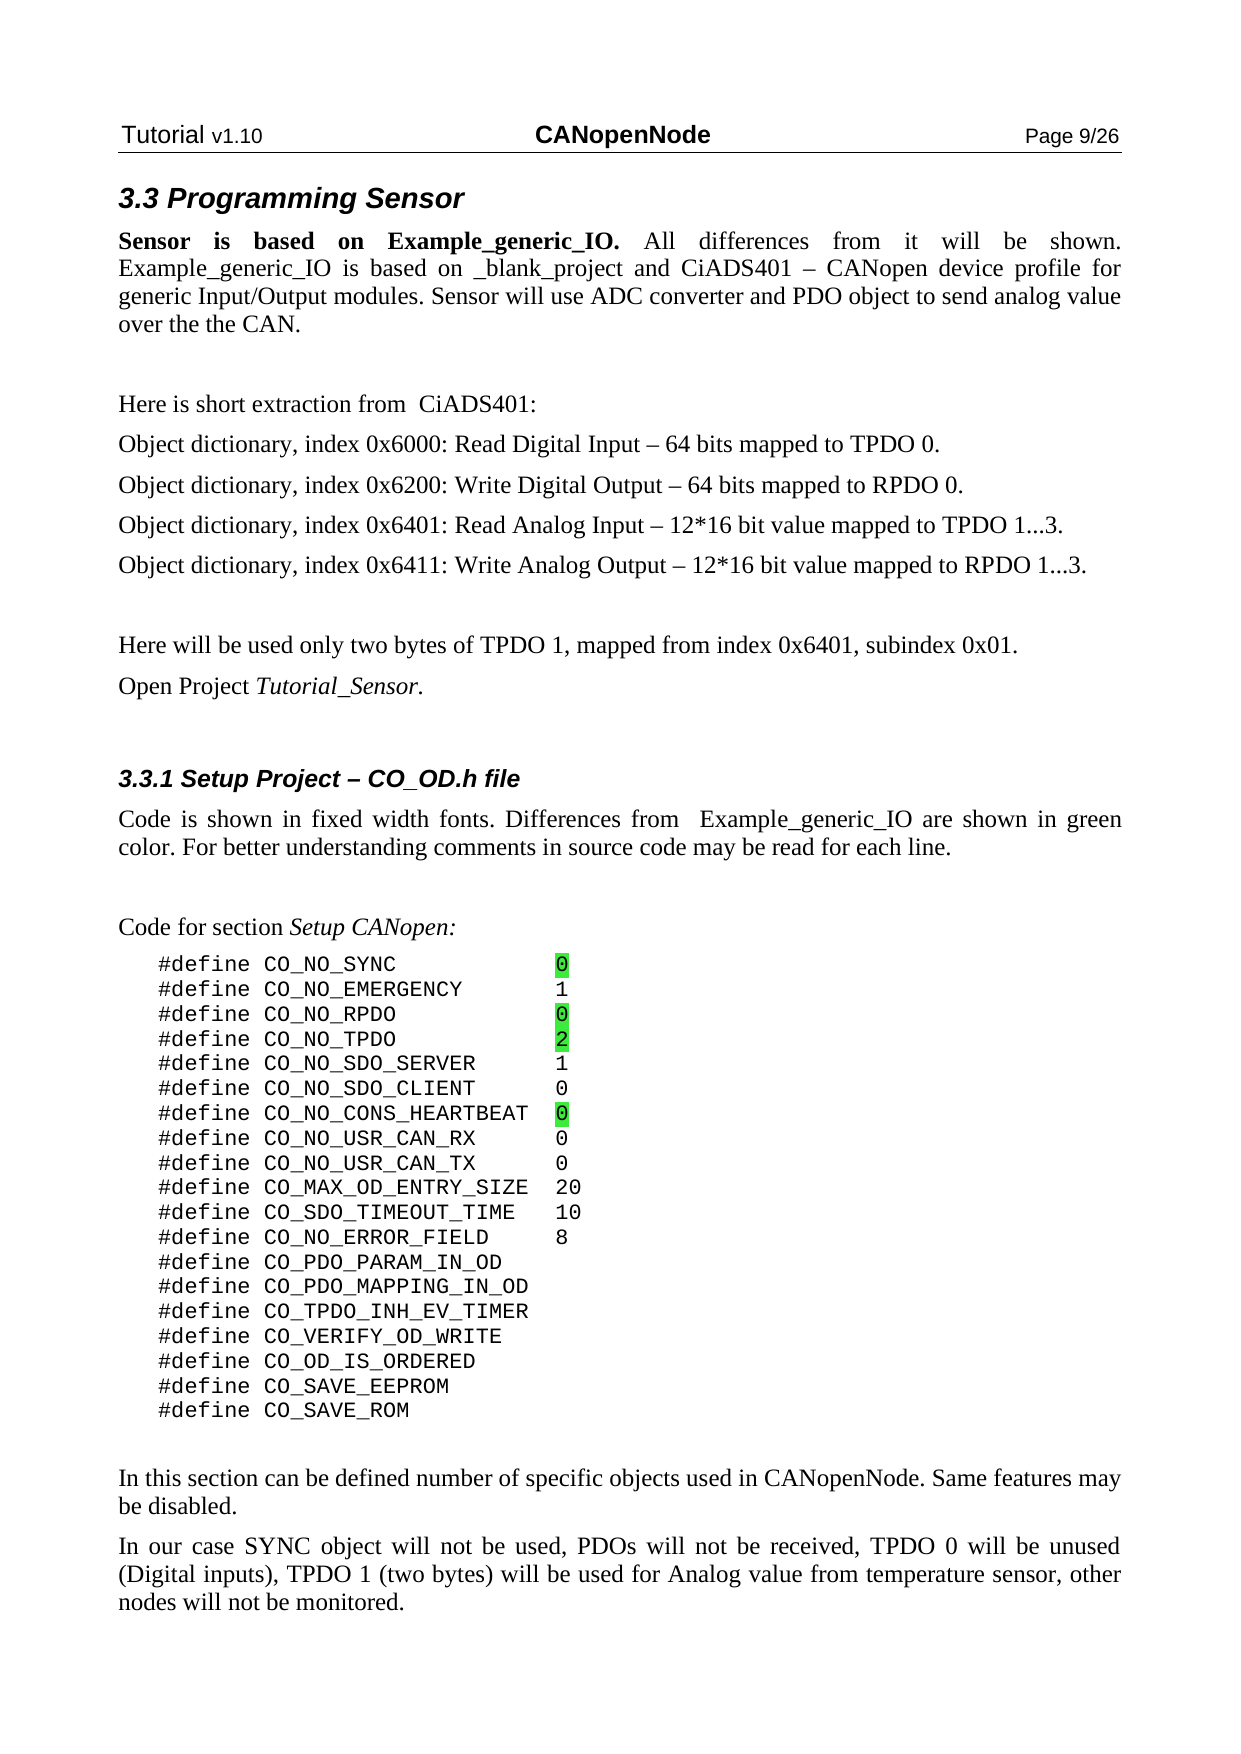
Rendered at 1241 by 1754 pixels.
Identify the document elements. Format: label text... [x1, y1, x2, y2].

text Code is shown in fixed width fonts. Differences from Example_generic_IO are shown in green color. For better understanding comments in source code may be read for each line. [118, 805, 1122, 860]
text #define CO_SDO_TIMEOUT_TIME 10 [118, 1201, 1122, 1226]
text #define CO_NO_RPDO 0 [118, 1003, 1122, 1028]
text Here is short extraction from CiADS401: [118, 390, 1122, 418]
text #define CO_NO_SDO_SERVER 1 [118, 1052, 1122, 1077]
text #define CO_NO_USR_CAN_TX 0 [118, 1152, 1122, 1176]
text Sensor is based on Example_generic_IO. All differences from it will be shown. Example_generic_IO is based on _blank_project and CiADS401 – CANopen device profile for generic Input/Output modules. Sensor will use ADC converter and PDO object to send analog value over the the CAN. [118, 227, 1122, 338]
text In our case SYNC object will not be used, PDOs will not be received, TPDO 0 will be unused (Digital inputs), TPDO 1 (two bytes) will be used for Analog value from temperature sensor, other nodes will not be monitored. [118, 1532, 1122, 1616]
text Object dictionary, index 0x6411: Write Analog Output – 12*16 bit value mapped to RPDO 1...3. [118, 551, 1122, 579]
text #define CO_PDO_MAPPING_IN_OD [118, 1276, 1122, 1300]
text #define CO_NO_USR_CAN_RX 0 [118, 1127, 1122, 1152]
text #define CO_VERIFY_OD_WRITE [118, 1325, 1122, 1350]
text #define CO_NO_ERROR_FIELD 8 [118, 1226, 1122, 1251]
text Open Project Tutorial_Sensor. [118, 672, 1122, 699]
text #define CO_NO_SYNC 0 [118, 953, 1122, 978]
text In this section can be defined number of specific objects used in CANopenNode. Same features may be disabled. [118, 1464, 1122, 1520]
text #define CO_PDO_PARAM_IN_OD [118, 1251, 1122, 1276]
text Object dictionary, index 0x6200: Write Digital Output – 64 bits mapped to RPDO 0. [118, 471, 1122, 498]
text #define CO_NO_TPDO 2 [118, 1028, 1122, 1052]
text #define CO_NO_SDO_CLIENT 0 [118, 1077, 1122, 1102]
text #define CO_MAX_OD_ENTRY_SIZE 20 [118, 1176, 1122, 1201]
text #define CO_NO_EMERGENCY 1 [118, 978, 1122, 1003]
text #define CO_SAVE_ROM [118, 1399, 1122, 1424]
text #define CO_TPDO_INH_EV_TIMER [118, 1300, 1122, 1325]
subtitle 3.3.1 Setup Project – CO_OD.h file [118, 765, 1122, 792]
text Code for section Setup CANopen: [118, 913, 1122, 941]
text Object dictionary, index 0x6000: Read Digital Input – 64 bits mapped to TPDO 0. [118, 431, 1122, 458]
subtitle 3.3 Programming Sensor [118, 182, 1122, 214]
text Here will be used only two bytes of TPDO 1, mapped from index 0x6401, subindex 0x01. [118, 632, 1122, 659]
text #define CO_SAVE_EEPROM [118, 1375, 1122, 1399]
text #define CO_NO_CONS_HEARTBEAT 0 [118, 1102, 1122, 1127]
text #define CO_OD_IS_ORDERED [118, 1350, 1122, 1375]
text Object dictionary, index 0x6401: Read Analog Input – 12*16 bit value mapped to TPDO 1...3. [118, 511, 1122, 539]
